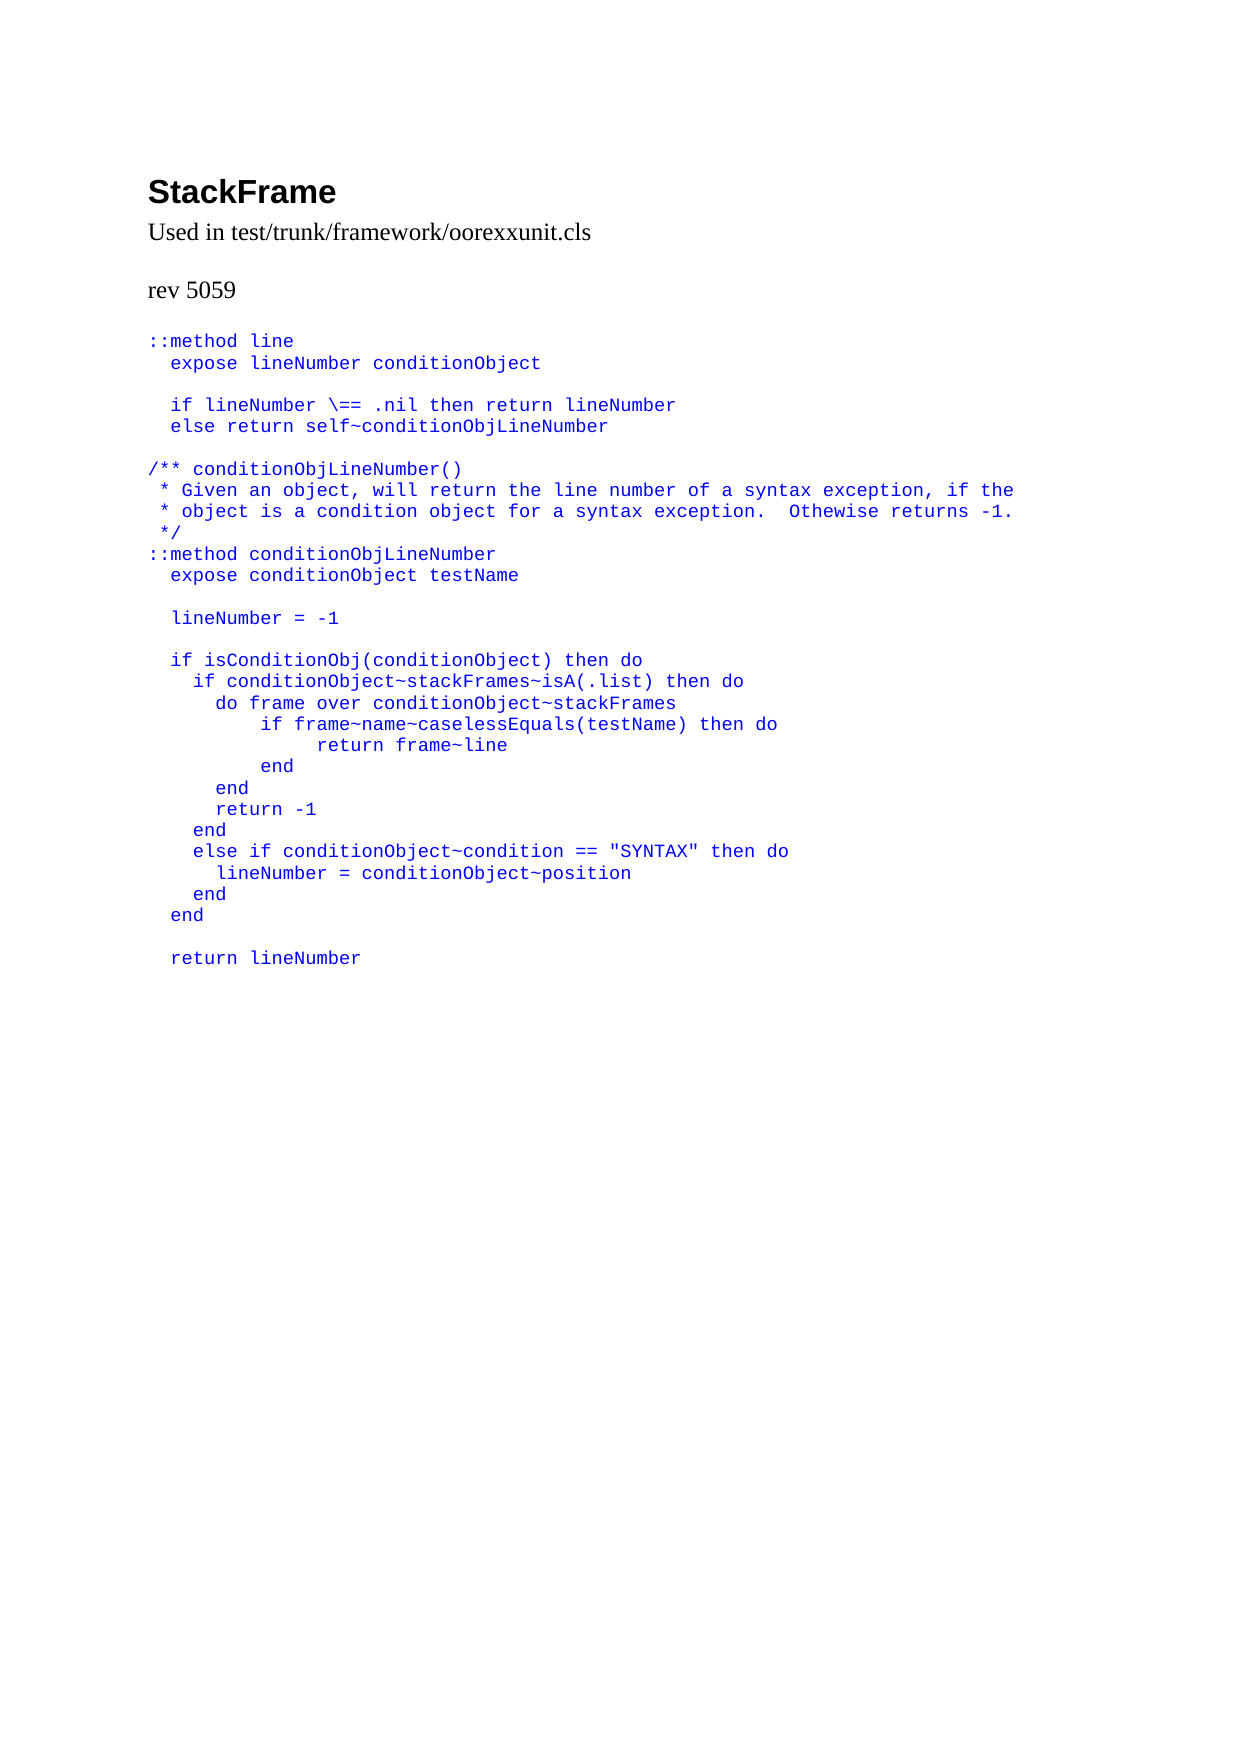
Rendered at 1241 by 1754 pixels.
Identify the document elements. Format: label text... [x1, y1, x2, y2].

text * object is a condition object for a syntax exception. Othewise returns -1. [148, 502, 1093, 523]
text end [148, 906, 1093, 927]
text do frame over conditionObject~stackFrames [148, 693, 1093, 715]
text end [148, 778, 1093, 800]
text return -1 [148, 800, 1093, 821]
text if conditionObject~stackFrames~isA(.list) then do [148, 672, 1093, 693]
text else return self~conditionObjLineNumber [148, 417, 1093, 438]
subtitle StackFrame [148, 173, 1093, 211]
text ::method conditionObjLineNumber [148, 545, 1093, 566]
text return lineNumber [148, 948, 1093, 970]
text if isConditionObj(conditionObject) then do [148, 651, 1093, 672]
text if lineNumber \== .nil then return lineNumber [148, 396, 1093, 417]
text Used in test/trunk/framework/oorexxunit.cls [148, 217, 1093, 246]
text expose conditionObject testName [148, 566, 1093, 587]
text if frame~name~caselessEquals(testName) then do [148, 715, 1093, 736]
text * Given an object, will return the line number of a syntax exception, if the [148, 481, 1093, 502]
text end [148, 757, 1093, 778]
text lineNumber = -1 [148, 608, 1093, 630]
text return frame~line [148, 736, 1093, 757]
text end [148, 885, 1093, 906]
text */ [148, 523, 1093, 545]
text expose lineNumber conditionObject [148, 353, 1093, 375]
text ::method line [148, 332, 1093, 353]
text rev 5059 [148, 275, 1093, 303]
text /** conditionObjLineNumber() [148, 460, 1093, 481]
text lineNumber = conditionObject~position [148, 863, 1093, 885]
text else if conditionObject~condition == "SYNTAX" then do [148, 842, 1093, 863]
text end [148, 821, 1093, 842]
